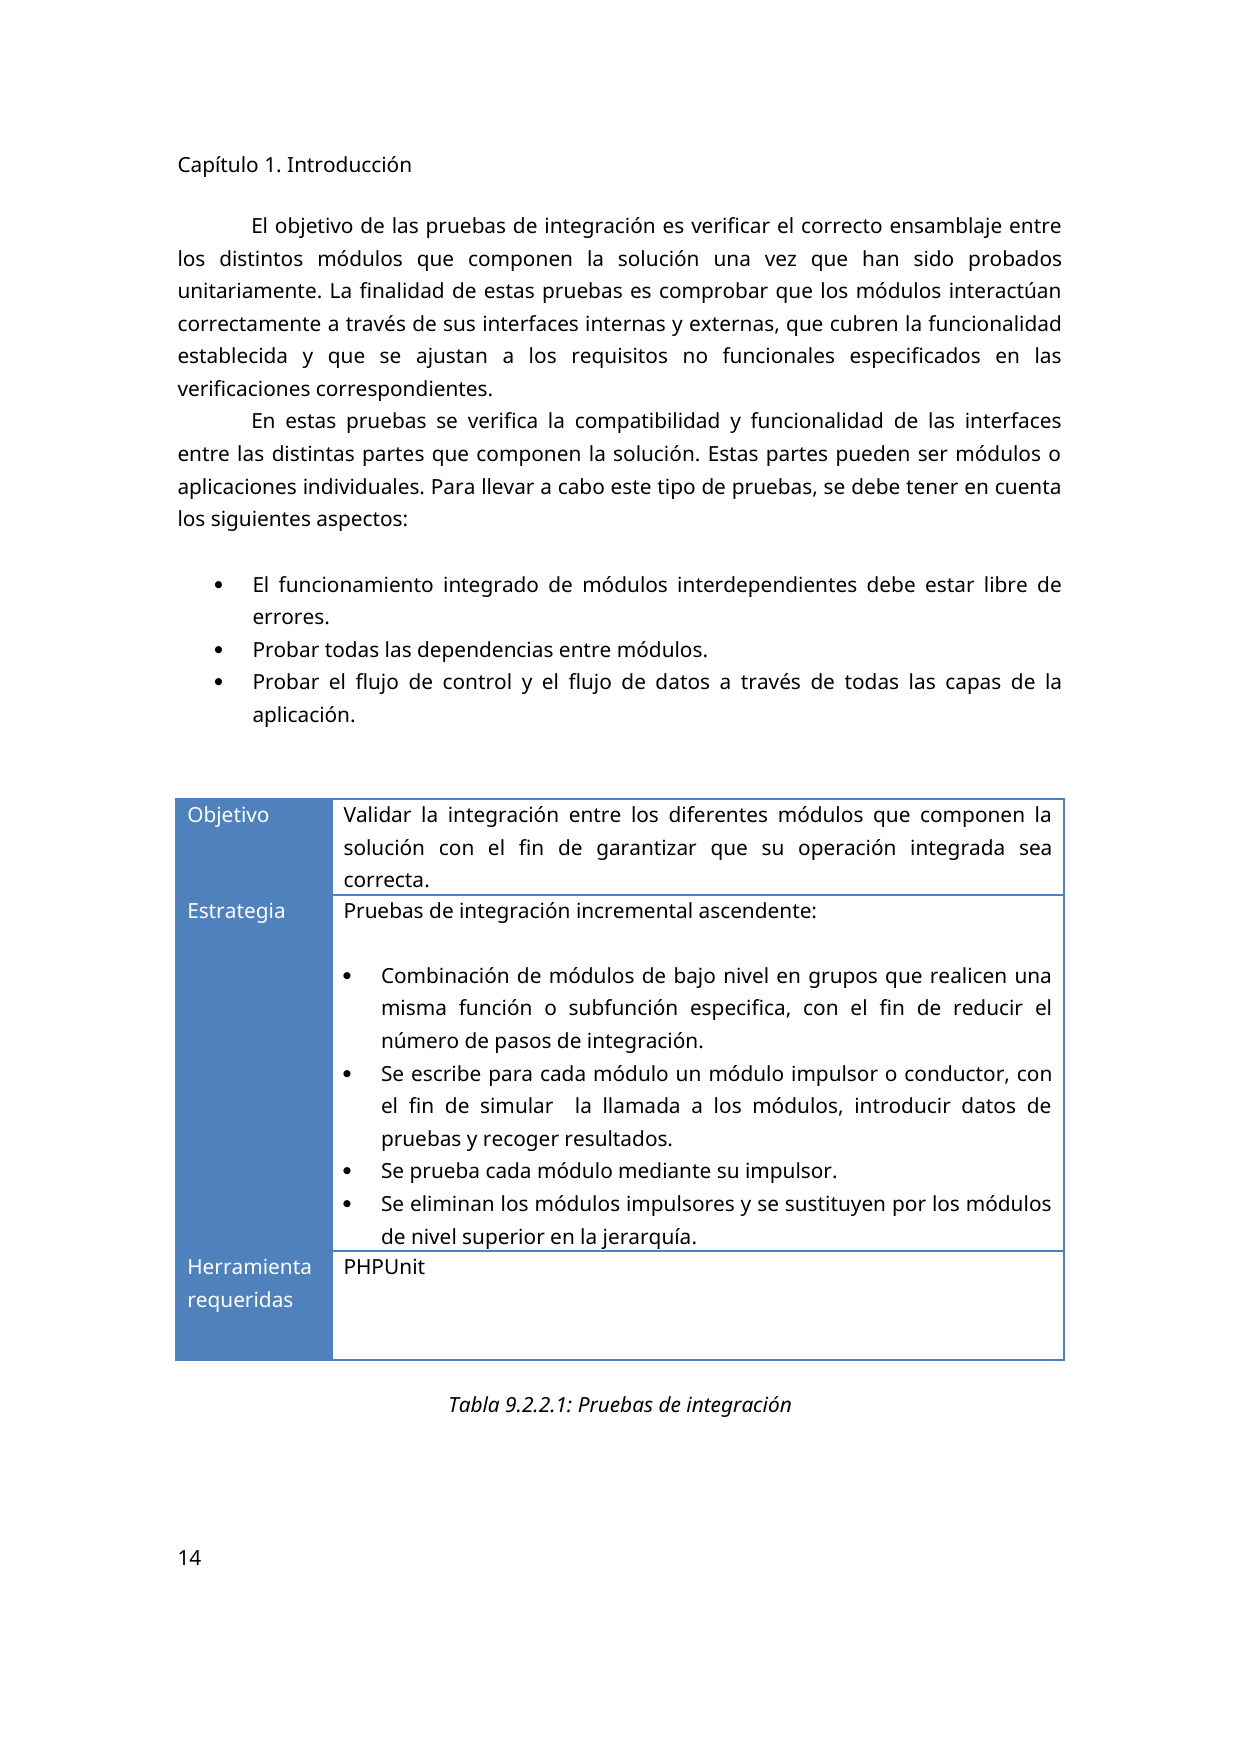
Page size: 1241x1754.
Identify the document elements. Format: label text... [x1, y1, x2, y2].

list Probar todas las dependencias entre módulos. [215, 635, 1063, 663]
text Tabla 9.2.2.1: Pruebas de integración [267, 1390, 973, 1418]
text En estas pruebas se verifica la compatibilidad y funcionalidad de las interfaces entre las distintas partes que componen la solución. Estas partes pueden ser módulos o aplicaciones individuales. Para llevar a cabo este tipo de pruebas, se debe tener en cuenta los siguientes aspectos: [177, 407, 1063, 533]
table_cell Estrategia [177, 896, 331, 1250]
table_header Validar la integración entre los diferentes módulos que componen la solución con el fin de garantizar que su operación integrada sea correcta. [333, 800, 1063, 894]
table_header Objetivo [177, 800, 331, 894]
table_cell Herramienta requeridas [177, 1252, 331, 1359]
list El funcionamiento integrado de módulos interdependientes debe estar libre de errores. [215, 570, 1063, 631]
list Probar el flujo de control y el flujo de datos a través de todas las capas de la aplicación. [215, 667, 1063, 728]
text El objetivo de las pruebas de integración es verificar el correcto ensamblaje entre los distintos módulos que componen la solución una vez que han sido probados unitariamente. La finalidad de estas pruebas es comprobar que los módulos interactúan correctamente a través de sus interfaces internas y externas, que cubren la funcionalidad establecida y que se ajustan a los requisitos no funcionales especificados en las verificaciones correspondientes. [177, 211, 1063, 402]
table_cell Pruebas de integración incremental ascendente: Combinación de módulos de bajo nivel en grupos que realicen una misma función o subfunción especifica, con el fin de reducir el número de pasos de integración. Se escribe para cada módulo un módulo impulsor o conductor, con el fin de simular la llamada a los módulos, introducir datos de pruebas y recoger resultados. Se prueba cada módulo mediante su impulsor. Se eliminan los módulos impulsores y se sustituyen por los módulos de nivel superior en la jerarquía. [333, 896, 1063, 1250]
table_cell PHPUnit [333, 1252, 1063, 1359]
